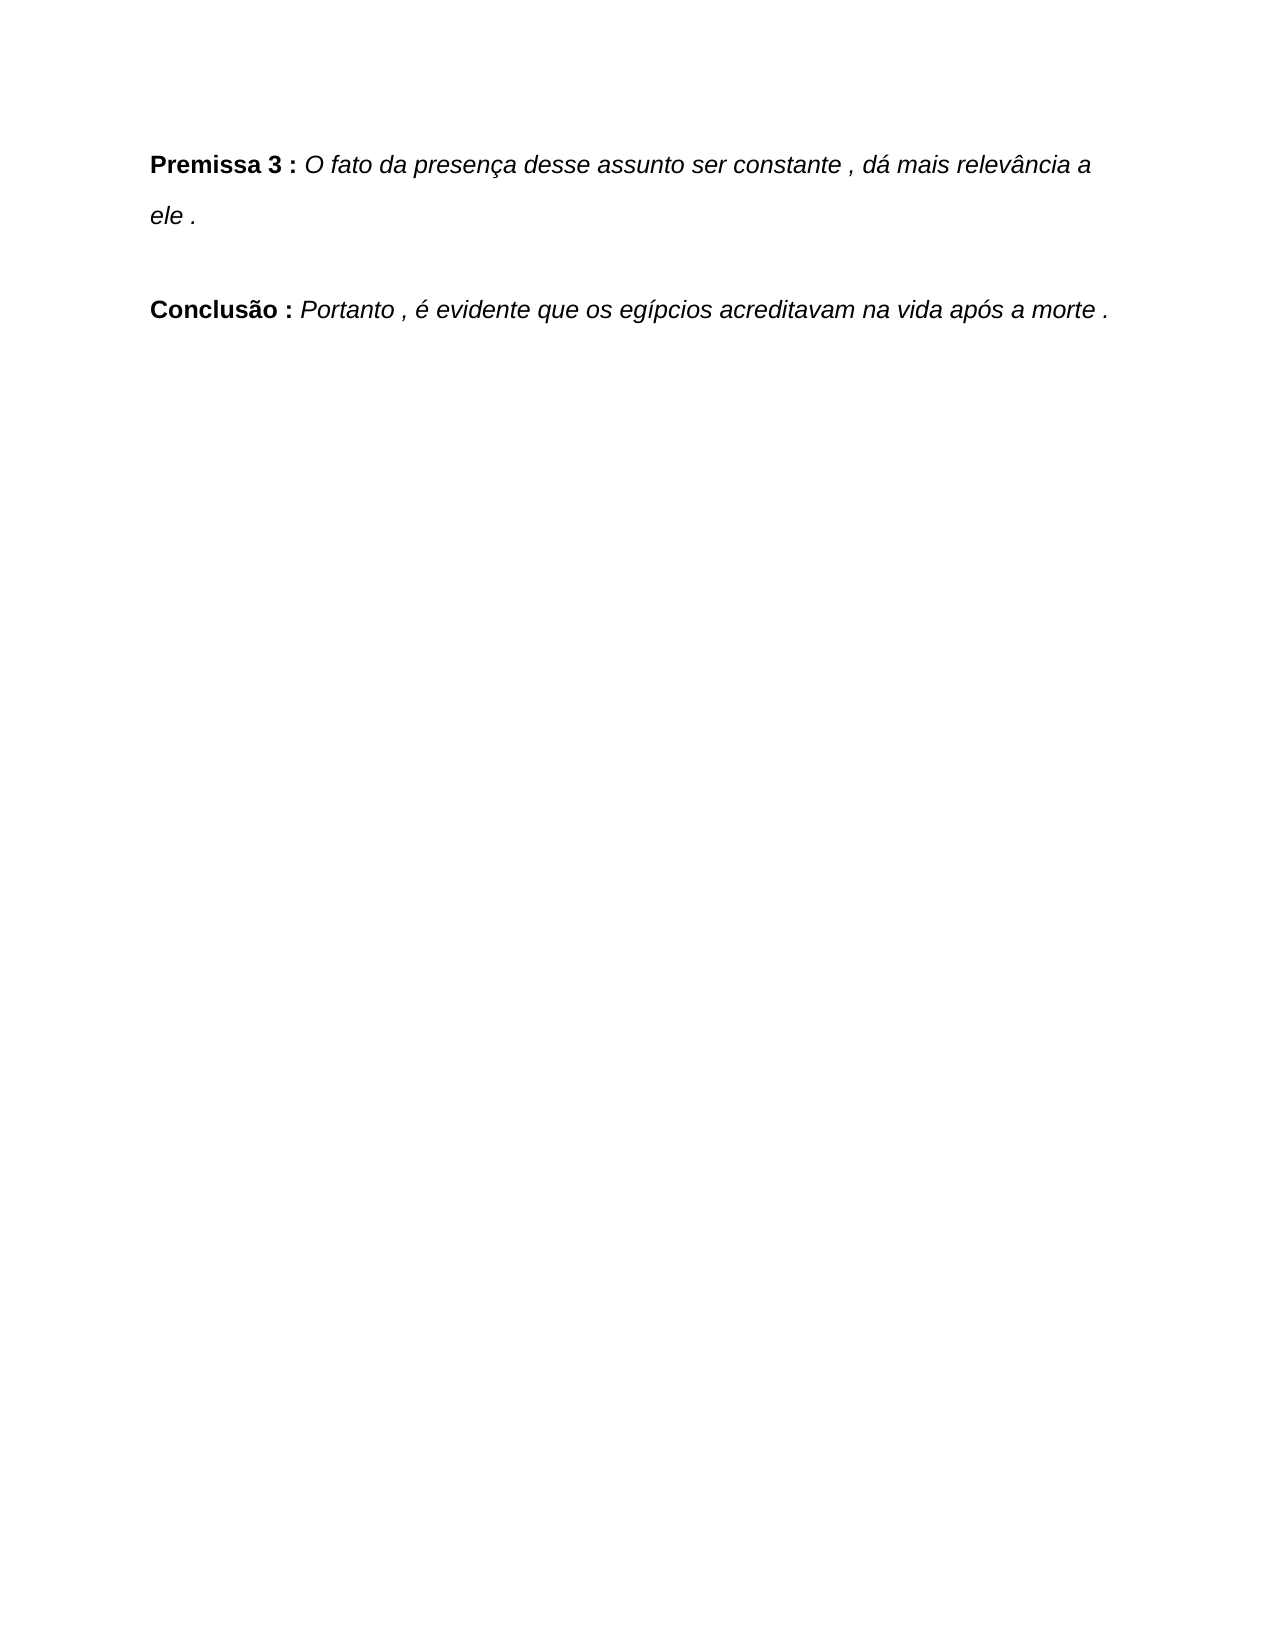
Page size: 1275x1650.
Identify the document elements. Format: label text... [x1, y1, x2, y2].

text ele . [150, 201, 197, 230]
text Premissa 3 : O fato da presença desse assunto ser constante , dá mais relevância a [150, 150, 1125, 179]
text Conclusão : Portanto , é evidente que os egípcios acreditavam na vida após a morte . [150, 295, 1111, 324]
